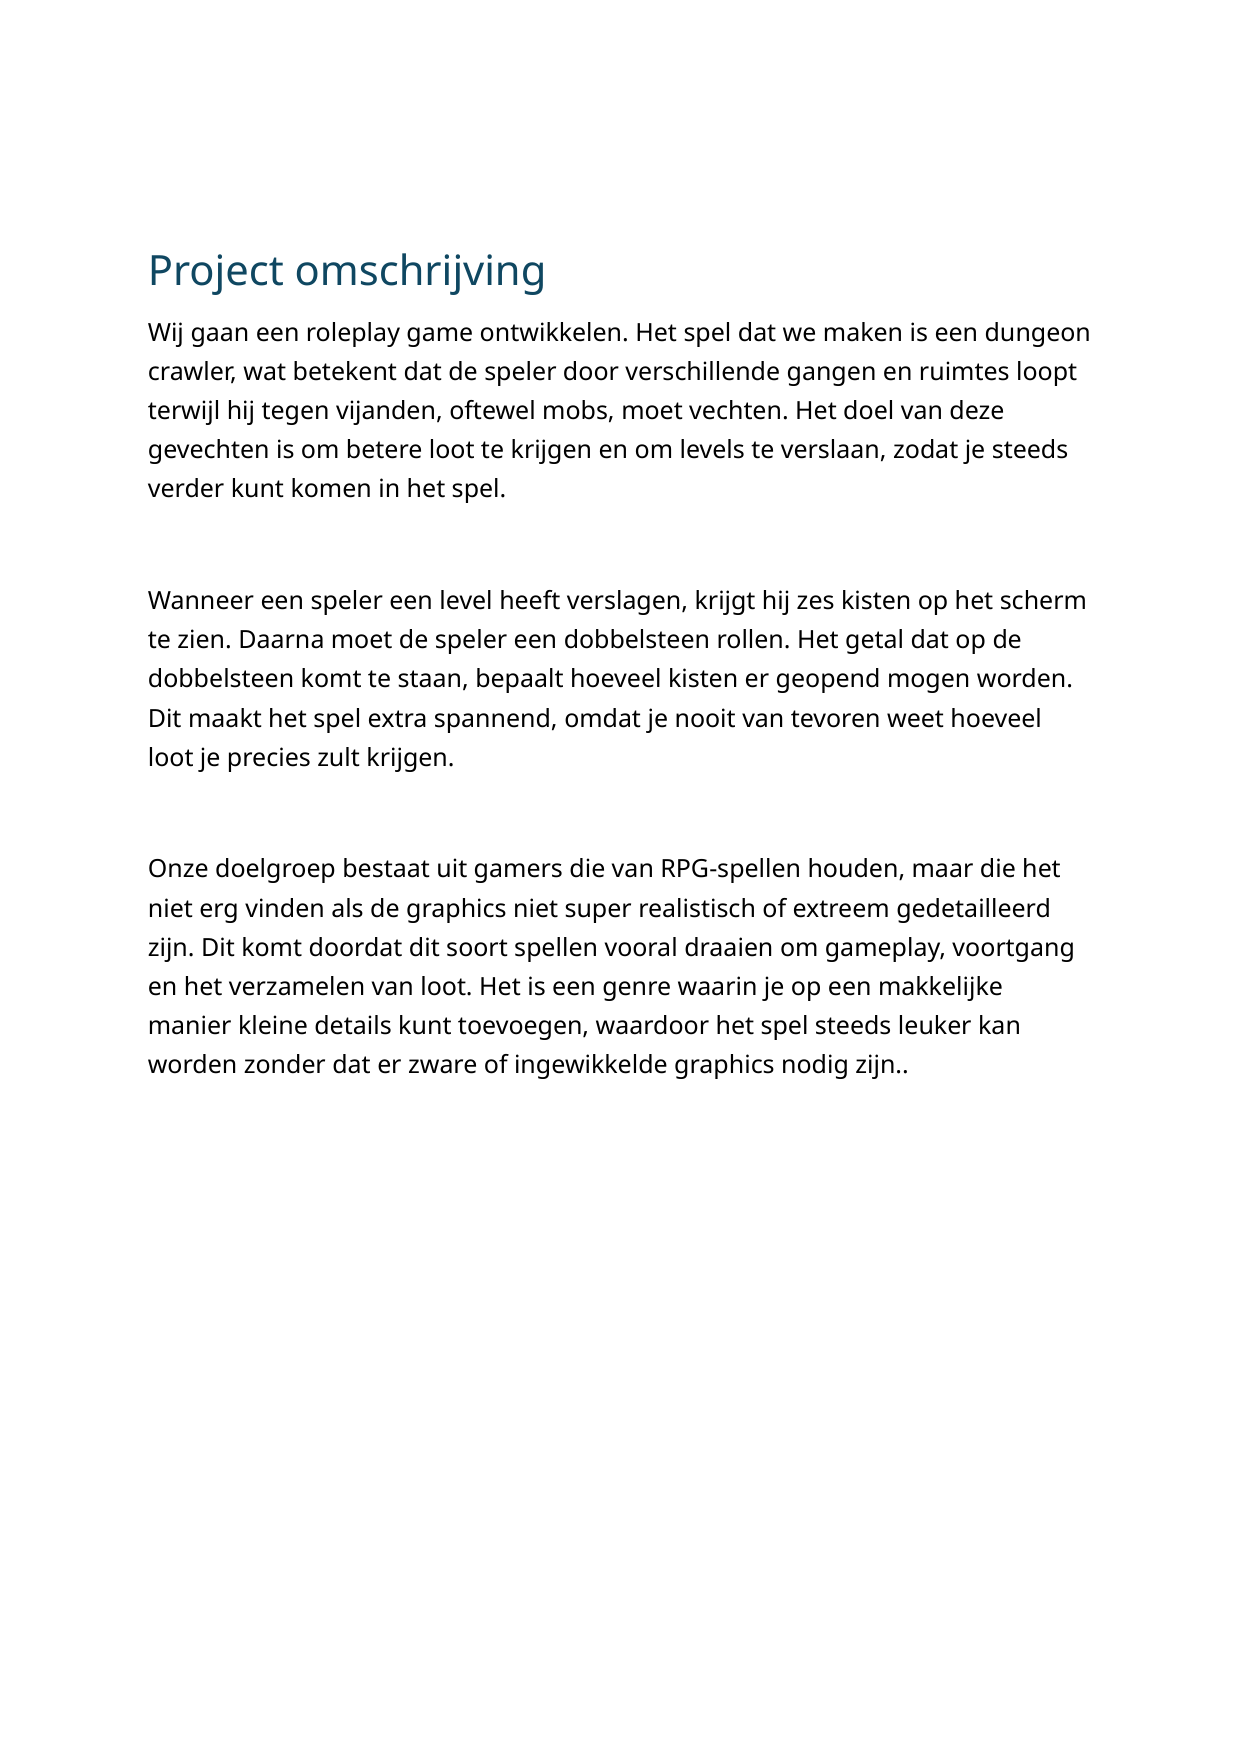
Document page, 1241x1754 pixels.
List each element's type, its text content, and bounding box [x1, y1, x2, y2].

text Onze doelgroep bestaat uit gamers die van RPG-spellen houden, maar die het niet erg vinden als de graphics niet super realistisch of extreem gedetailleerd zijn. Dit komt doordat dit soort spellen vooral draaien om gameplay, voortgang en het verzamelen van loot. Het is een genre waarin je op een makkelijke manier kleine details kunt toevoegen, waardoor het spel steeds leuker kan worden zonder dat er zware of ingewikkelde graphics nodig zijn.. [148, 851, 1093, 1081]
text Wanneer een speler een level heeft verslagen, krijgt hij zes kisten op het scherm te zien. Daarna moet de speler een dobbelsteen rollen. Het getal dat op de dobbelsteen komt te staan, bepaalt hoeveel kisten er geopend mogen worden. Dit maakt het spel extra spannend, omdat je nooit van tevoren weet hoeveel loot je precies zult krijgen. [148, 583, 1093, 773]
text Wij gaan een roleplay game ontwikkelen. Het spel dat we maken is een dungeon crawler, wat betekent dat de speler door verschillende gangen en ruimtes loopt terwijl hij tegen vijanden, oftewel mobs, moet vechten. Het doel van deze gevechten is om betere loot te krijgen en om levels te verslaan, zodat je steeds verder kunt komen in het spel. [148, 314, 1093, 505]
subtitle Project omschrijving [148, 241, 1093, 298]
